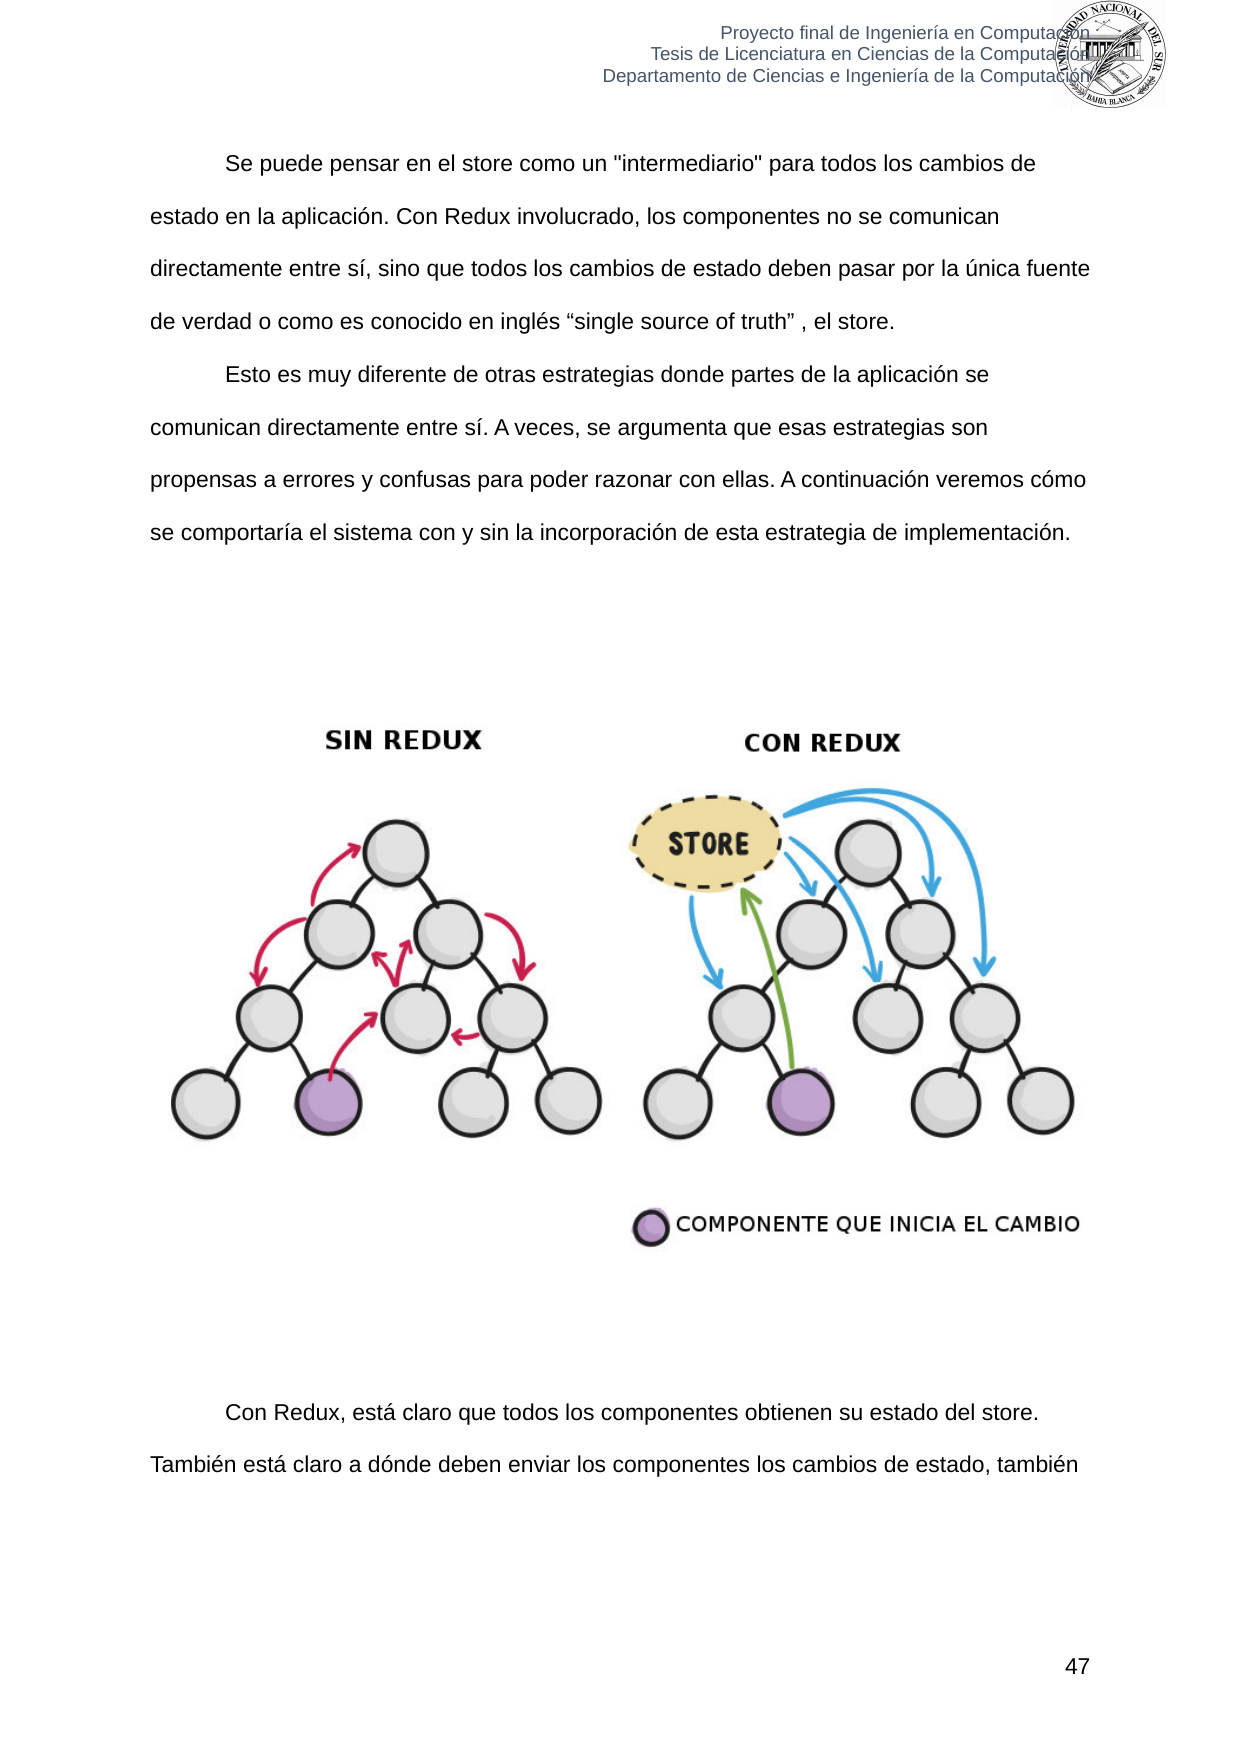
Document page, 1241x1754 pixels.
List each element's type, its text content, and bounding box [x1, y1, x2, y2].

text Se puede pensar en el store como un "intermediario" para todos los cambios de estado en la aplicación. Con Redux involucrado, los componentes no se comunican directamente entre sí, sino que todos los cambios de estado deben pasar por la única fuente de verdad o como es conocido en inglés “single source of truth” , el store. [150, 150, 1090, 334]
text Esto es muy diferente de otras estrategias donde partes de la aplicación se comunican directamente entre sí. A veces, se argumenta que esas estrategias son propensas a errores y confusas para poder razonar con ellas. A continuación veremos cómo se comportaría el sistema con y sin la incorporación de esta estrategia de implementación. [150, 361, 1090, 545]
picture [150, 677, 1091, 1267]
text Con Redux, está claro que todos los componentes obtienen su estado del store. También está claro a dónde deben enviar los componentes los cambios de estado, también [150, 1398, 1090, 1477]
picture [1053, 0, 1167, 108]
